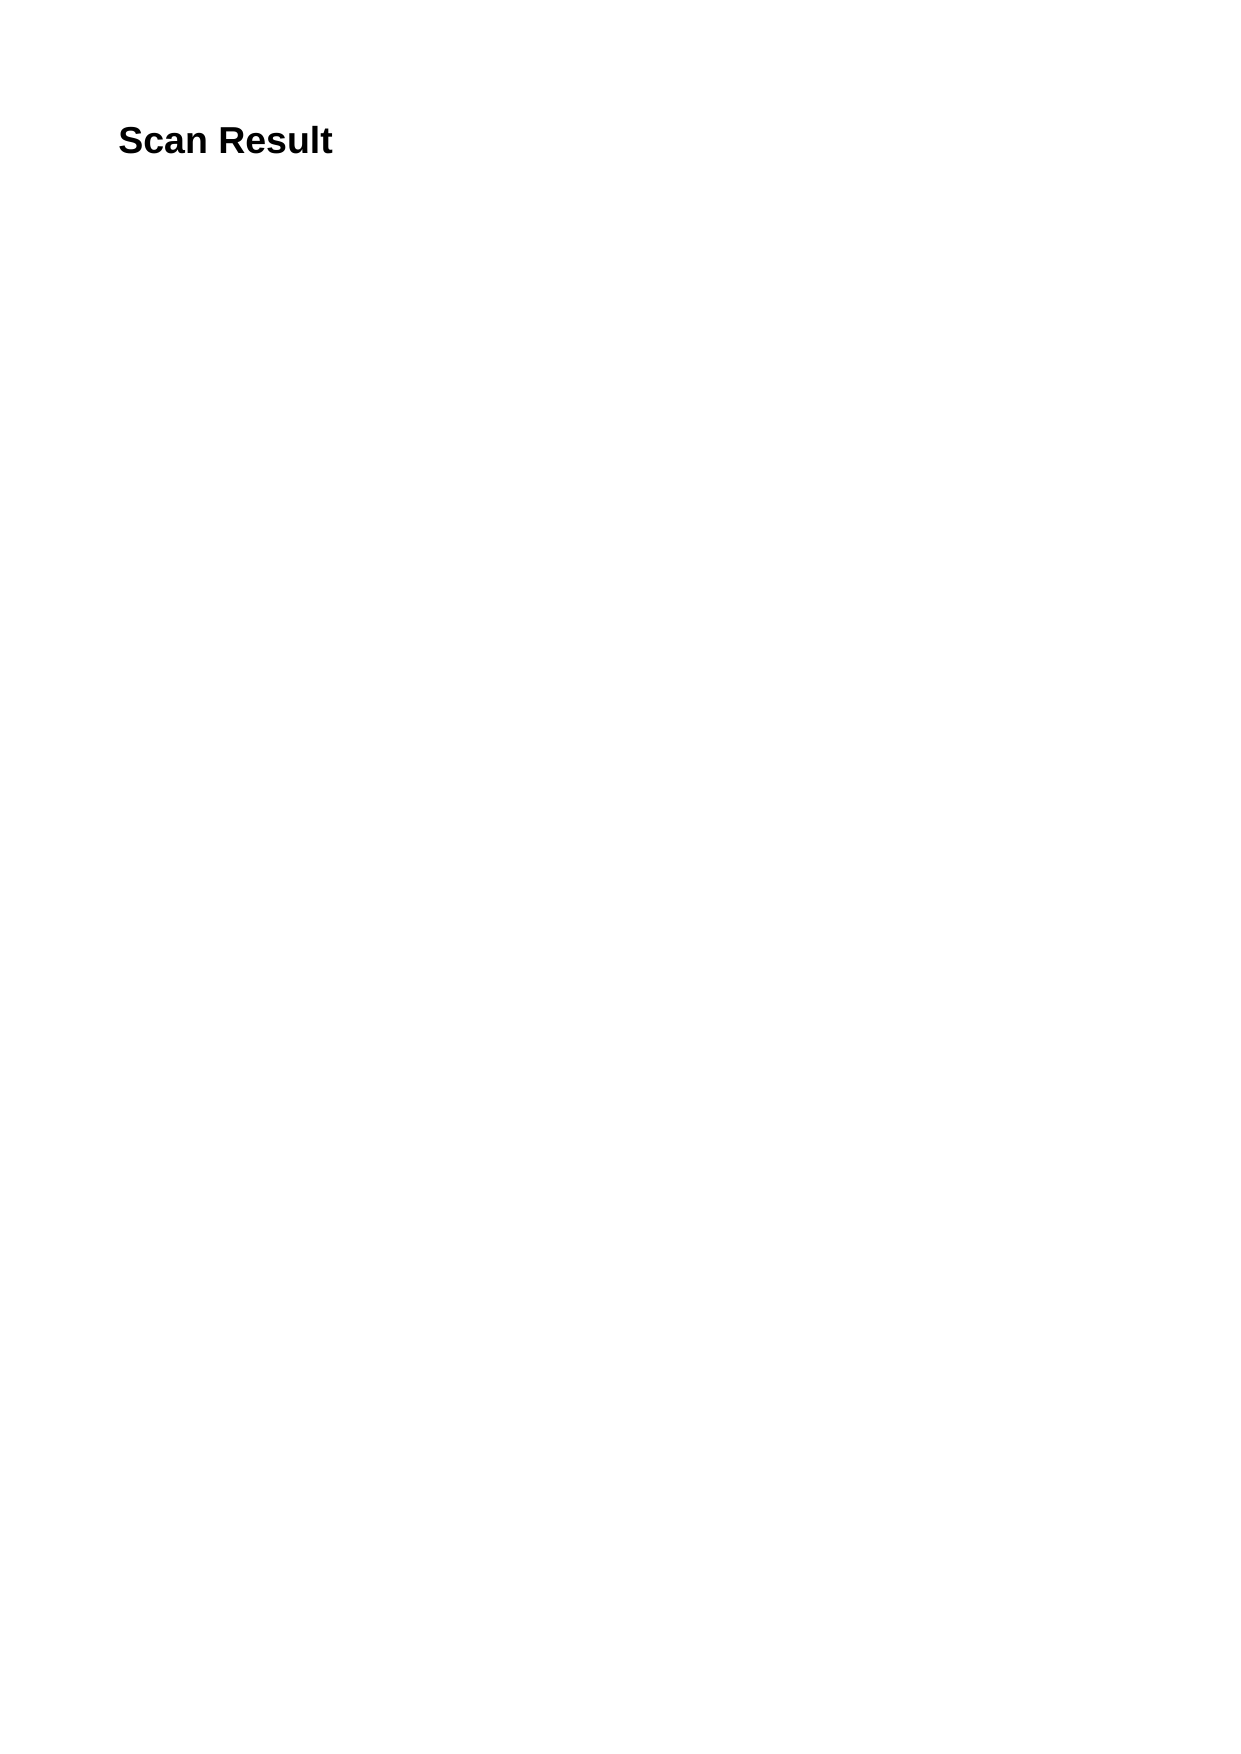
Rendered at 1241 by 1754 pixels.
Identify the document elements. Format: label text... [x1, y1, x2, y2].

subtitle Scan Result [118, 118, 1122, 161]
